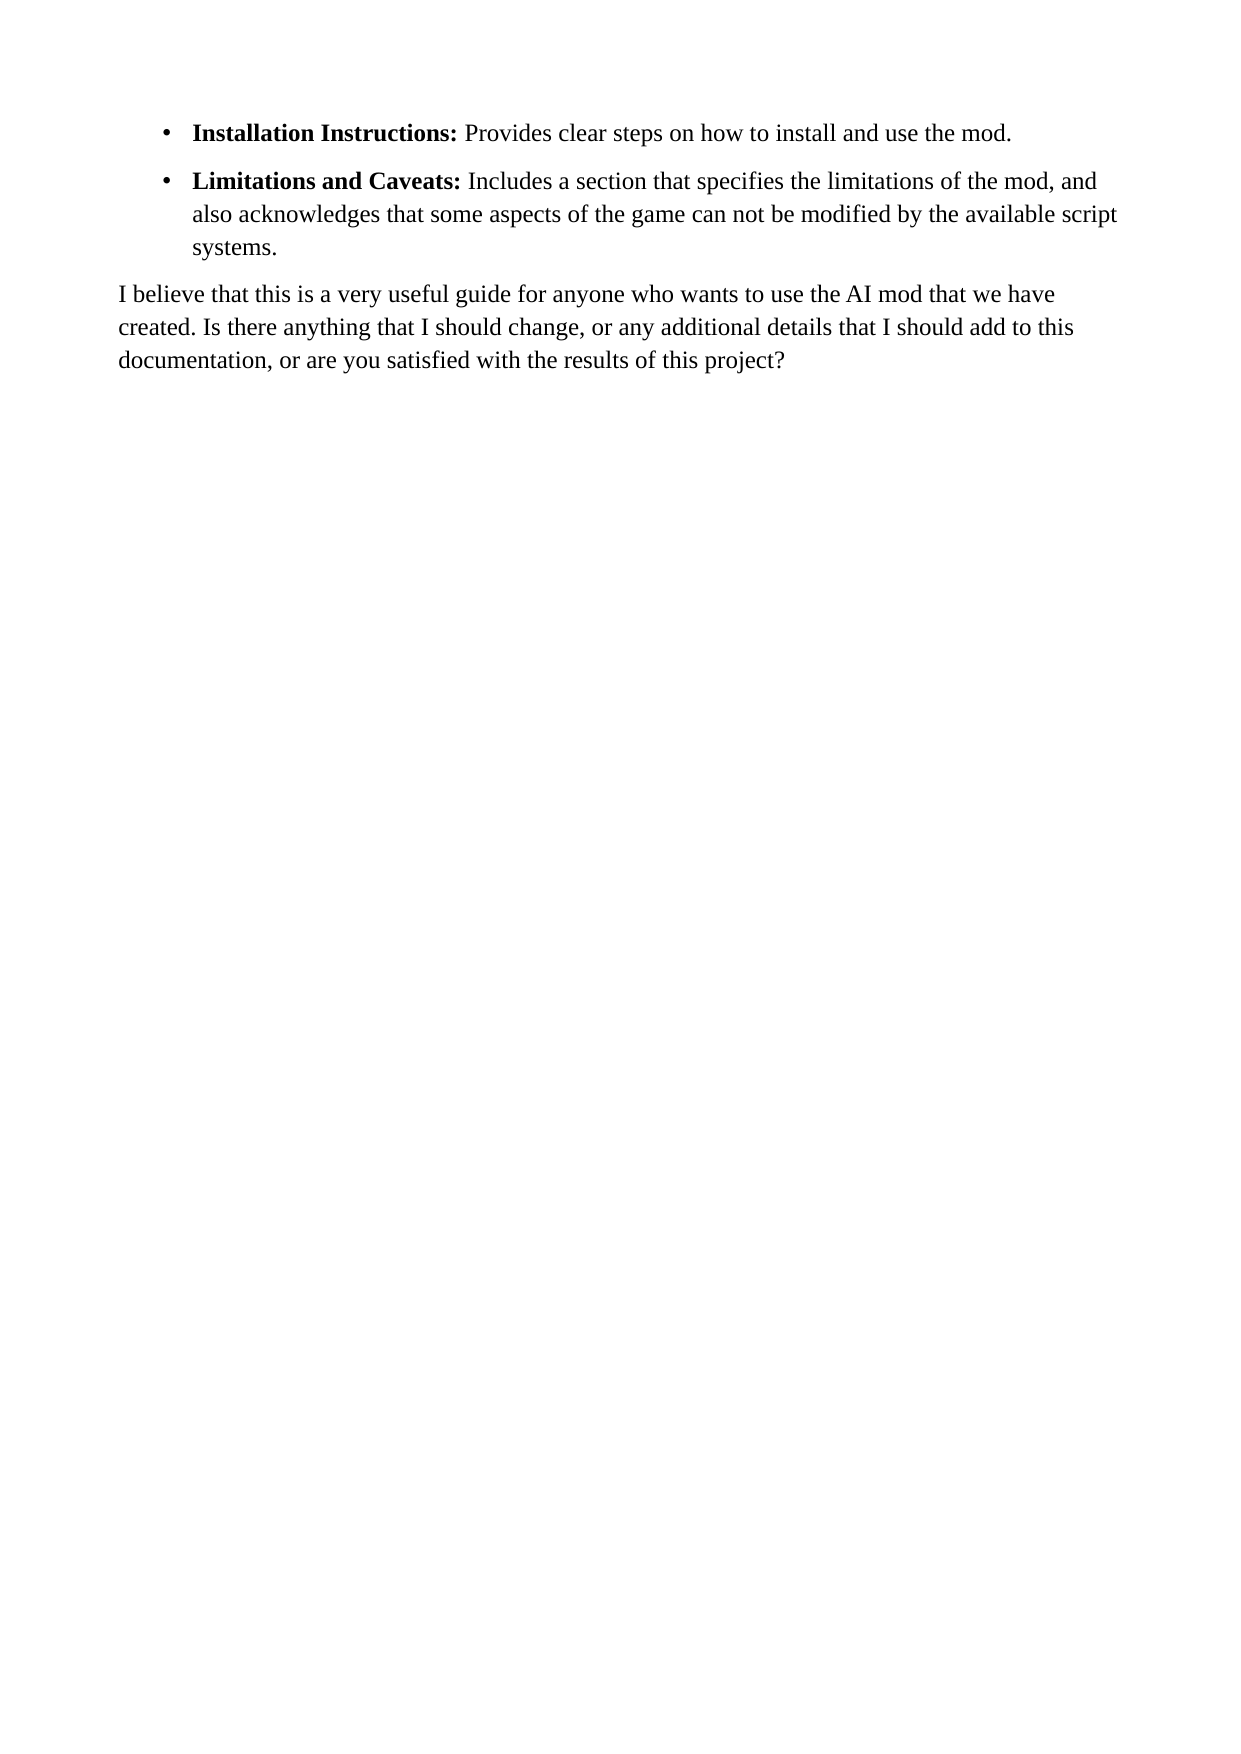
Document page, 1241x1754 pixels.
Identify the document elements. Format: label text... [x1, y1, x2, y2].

list Limitations and Caveats: Includes a section that specifies the limitations of the mod, and also acknowledges that some aspects of the game can not be modified by the available script systems. [162, 166, 1122, 261]
text I believe that this is a very useful guide for anyone who wants to use the AI mod that we have created. Is there anything that I should change, or any additional details that I should add to this documentation, or are you satisfied with the results of this project? [118, 279, 1122, 374]
list Installation Instructions: Provides clear steps on how to install and use the mod. [162, 118, 1122, 147]
